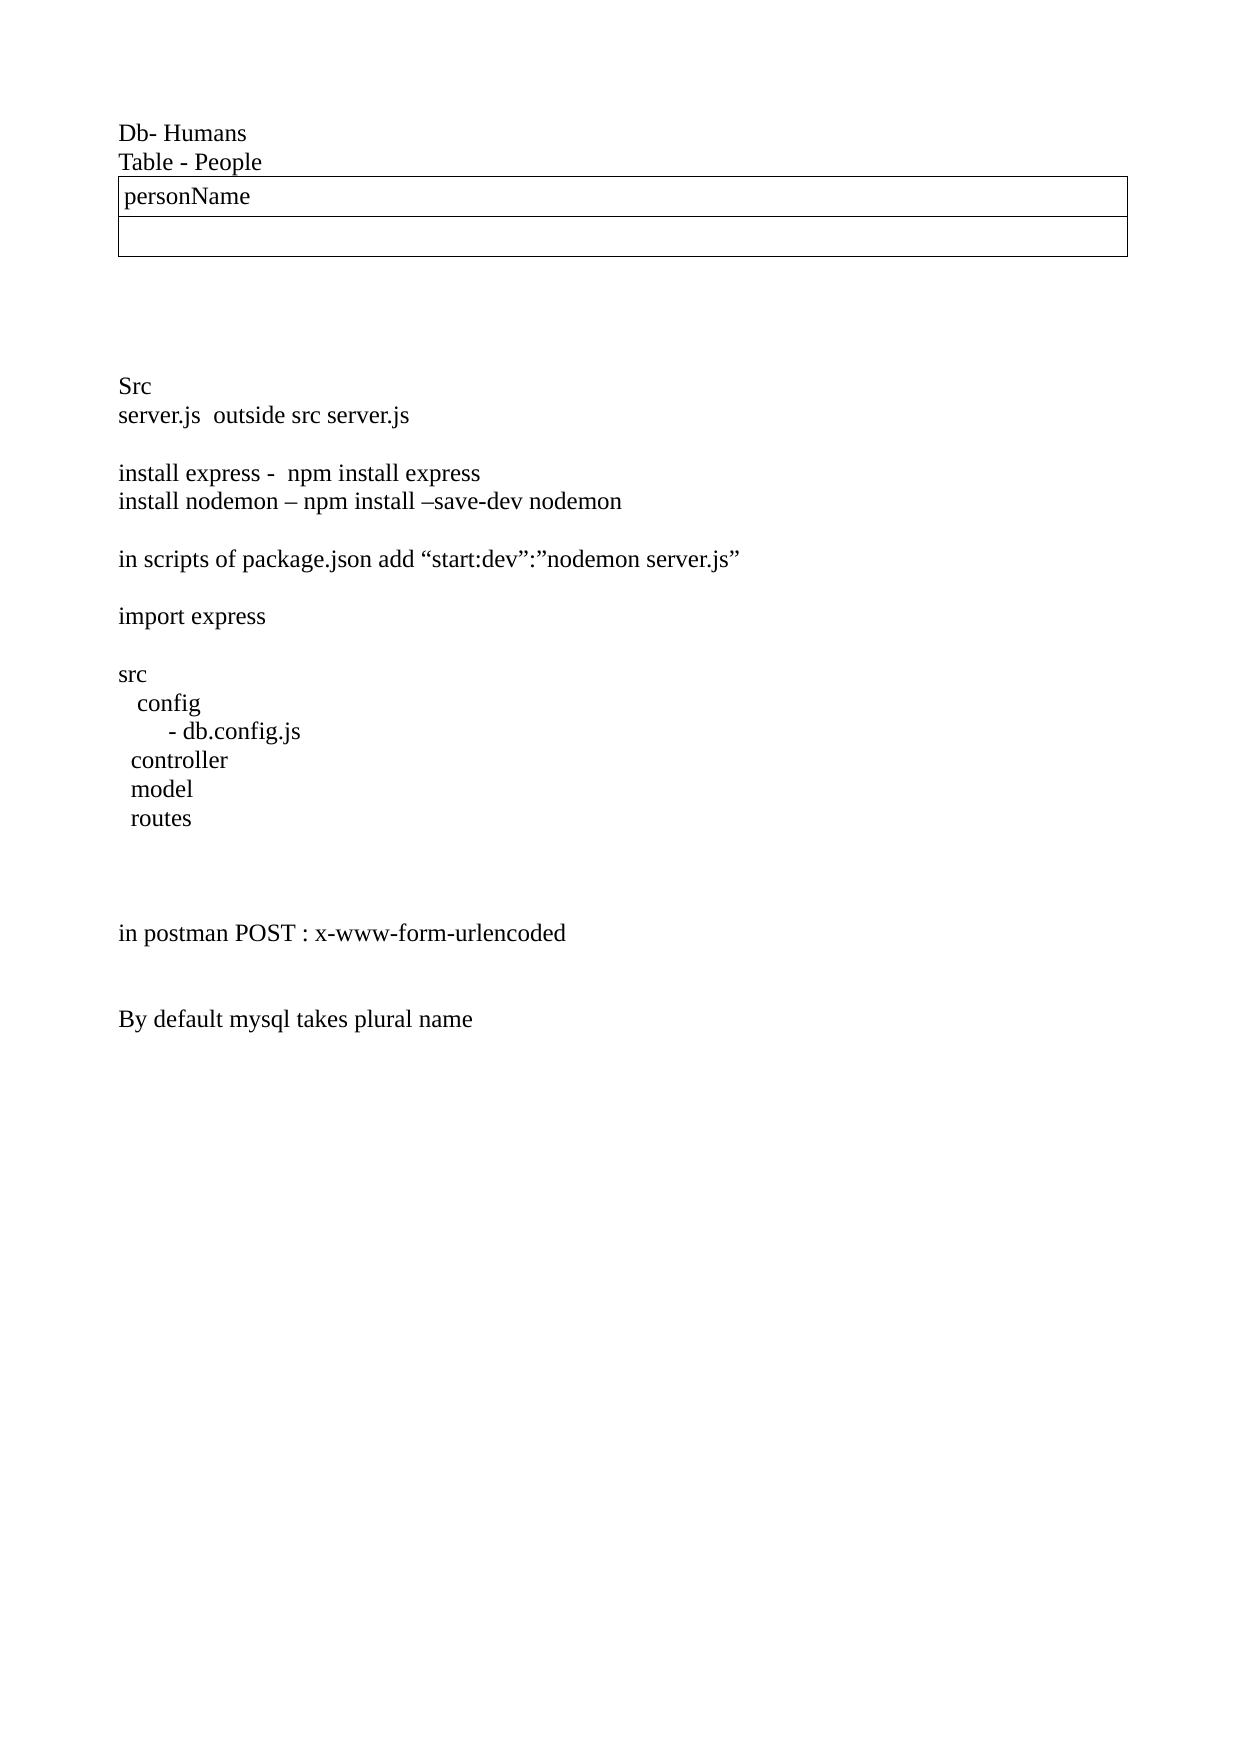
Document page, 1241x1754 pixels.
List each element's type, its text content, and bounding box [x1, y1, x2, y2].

text import express [118, 601, 1122, 630]
text Db- Humans [118, 118, 1122, 147]
text model [118, 774, 1122, 803]
text Table - People [118, 147, 1122, 176]
text install nodemon – npm install –save-dev nodemon [118, 486, 1122, 515]
text in postman POST : x-www-form-urlencoded [118, 918, 1122, 946]
text controller [118, 745, 1122, 774]
text config [118, 688, 1122, 716]
text - db.config.js [118, 716, 1122, 745]
text Src [118, 371, 1122, 400]
table_cell [119, 217, 1127, 256]
text install express - npm install express [118, 458, 1122, 486]
text src [118, 659, 1122, 688]
text routes [118, 803, 1122, 831]
text in scripts of package.json add “start:dev”:”nodemon server.js” [118, 544, 1122, 573]
text server.js outside src server.js [118, 400, 1122, 429]
text By default mysql takes plural name [118, 1004, 1122, 1033]
table_header personName [119, 177, 1127, 216]
